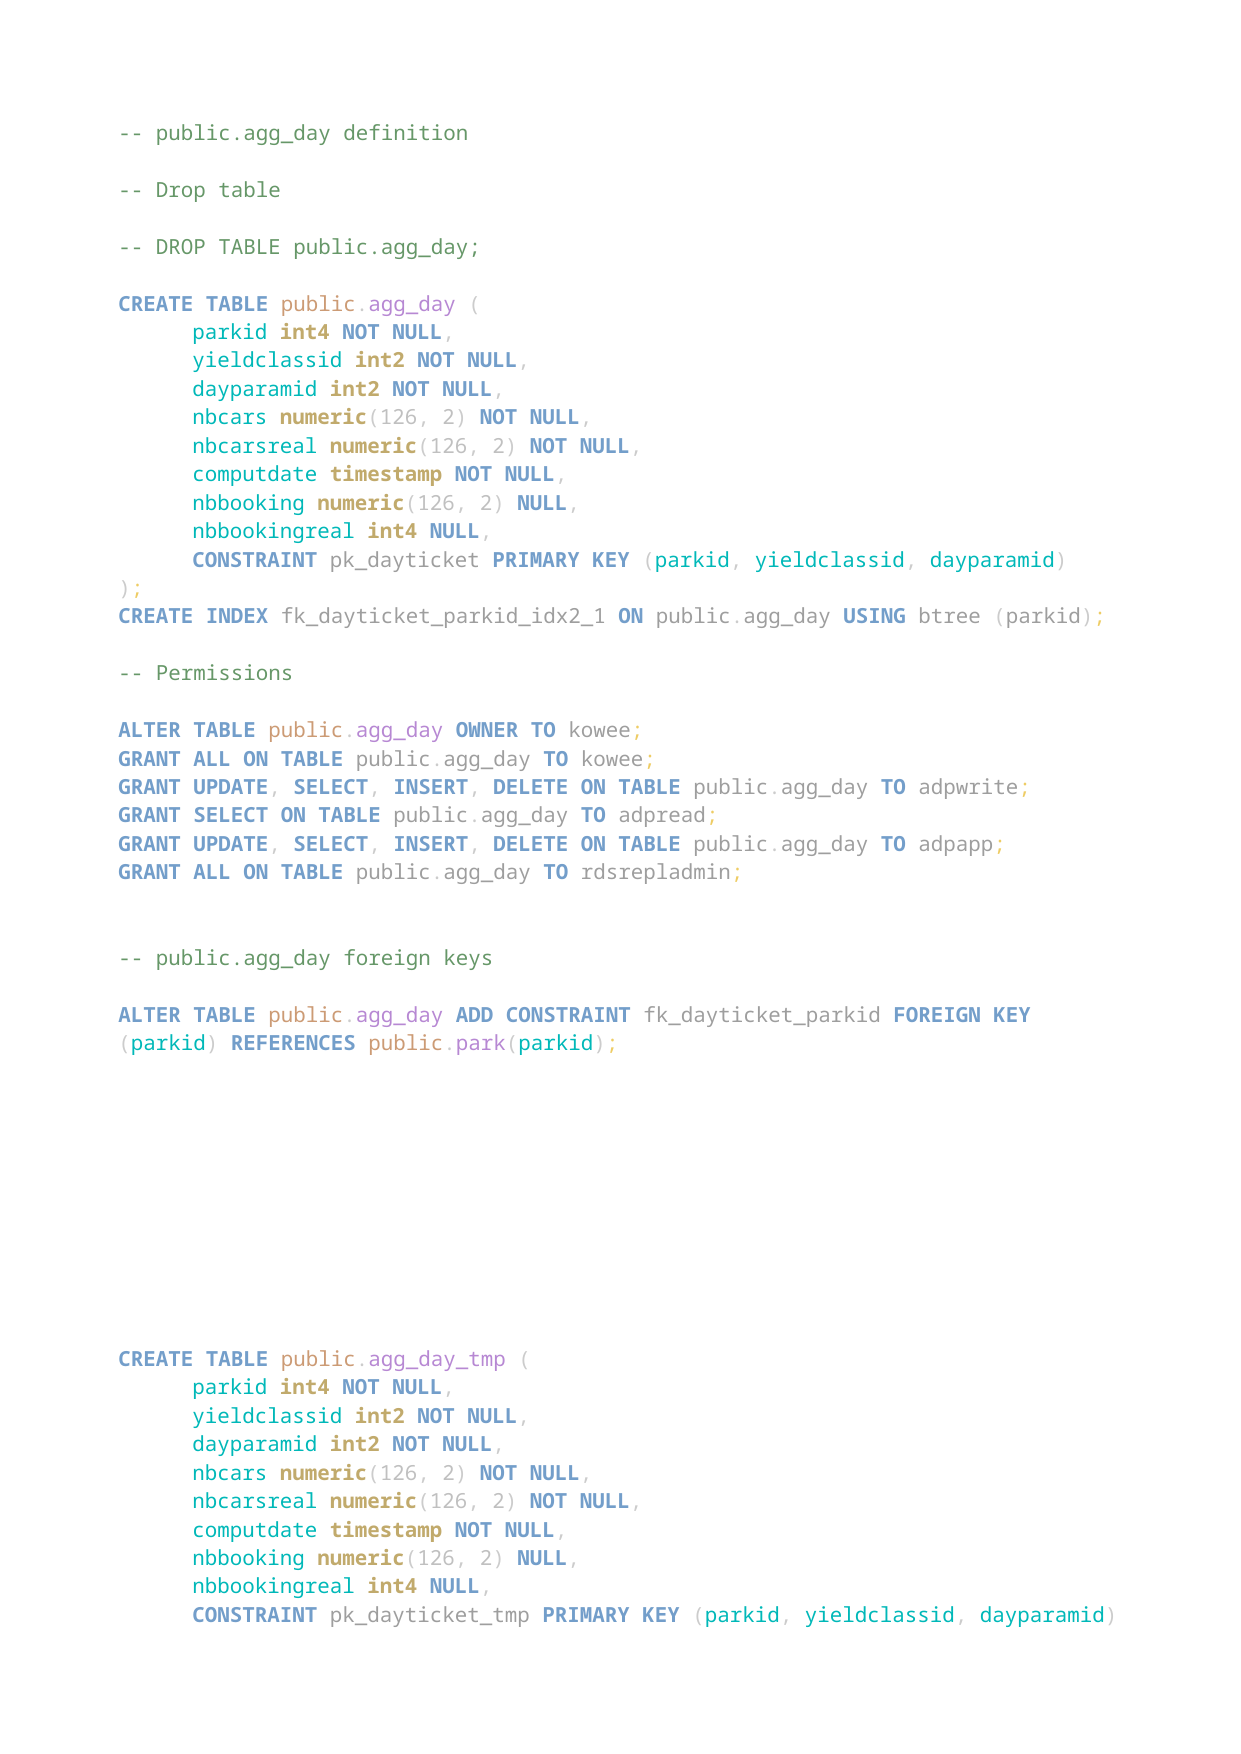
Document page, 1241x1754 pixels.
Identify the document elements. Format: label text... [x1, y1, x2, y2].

text GRANT SELECT ON TABLE public.agg_day TO adpread; [118, 801, 1122, 829]
text GRANT ALL ON TABLE public.agg_day TO rdsrepladmin; [118, 857, 1122, 886]
text parkid int4 NOT NULL, [118, 317, 1122, 346]
text parkid int4 NOT NULL, [118, 1372, 1122, 1401]
text -- DROP TABLE public.agg_day; [118, 232, 1122, 260]
text yieldclassid int2 NOT NULL, [118, 346, 1122, 374]
text -- public.agg_day foreign keys [118, 943, 1122, 971]
text ); [118, 573, 1122, 602]
text nbcars numeric(126, 2) NOT NULL, [118, 402, 1122, 431]
text dayparamid int2 NOT NULL, [118, 1429, 1122, 1458]
text CREATE INDEX fk_dayticket_parkid_idx2_1 ON public.agg_day USING btree (parkid); [118, 602, 1122, 630]
text -- public.agg_day definition [118, 118, 1122, 147]
text GRANT UPDATE, SELECT, INSERT, DELETE ON TABLE public.agg_day TO adpapp; [118, 829, 1122, 857]
text -- Drop table [118, 175, 1122, 203]
text nbcarsreal numeric(126, 2) NOT NULL, [118, 1486, 1122, 1515]
text nbcarsreal numeric(126, 2) NOT NULL, [118, 431, 1122, 459]
text nbbookingreal int4 NULL, [118, 516, 1122, 545]
text dayparamid int2 NOT NULL, [118, 374, 1122, 402]
text CONSTRAINT pk_dayticket_tmp PRIMARY KEY (parkid, yieldclassid, dayparamid) [118, 1600, 1122, 1628]
text yieldclassid int2 NOT NULL, [118, 1401, 1122, 1429]
text nbbooking numeric(126, 2) NULL, [118, 488, 1122, 516]
text nbbookingreal int4 NULL, [118, 1572, 1122, 1600]
text -- Permissions [118, 658, 1122, 687]
text GRANT UPDATE, SELECT, INSERT, DELETE ON TABLE public.agg_day TO adpwrite; [118, 772, 1122, 801]
text ALTER TABLE public.agg_day ADD CONSTRAINT fk_dayticket_parkid FOREIGN KEY (parkid) REFERENCES public.park(parkid); [118, 1000, 1122, 1057]
text computdate timestamp NOT NULL, [118, 1515, 1122, 1543]
text CREATE TABLE public.agg_day_tmp ( [118, 1344, 1122, 1372]
text computdate timestamp NOT NULL, [118, 459, 1122, 488]
text CREATE TABLE public.agg_day ( [118, 289, 1122, 317]
text nbbooking numeric(126, 2) NULL, [118, 1543, 1122, 1572]
text nbcars numeric(126, 2) NOT NULL, [118, 1458, 1122, 1486]
text CONSTRAINT pk_dayticket PRIMARY KEY (parkid, yieldclassid, dayparamid) [118, 545, 1122, 573]
text GRANT ALL ON TABLE public.agg_day TO kowee; [118, 744, 1122, 772]
text ALTER TABLE public.agg_day OWNER TO kowee; [118, 715, 1122, 744]
